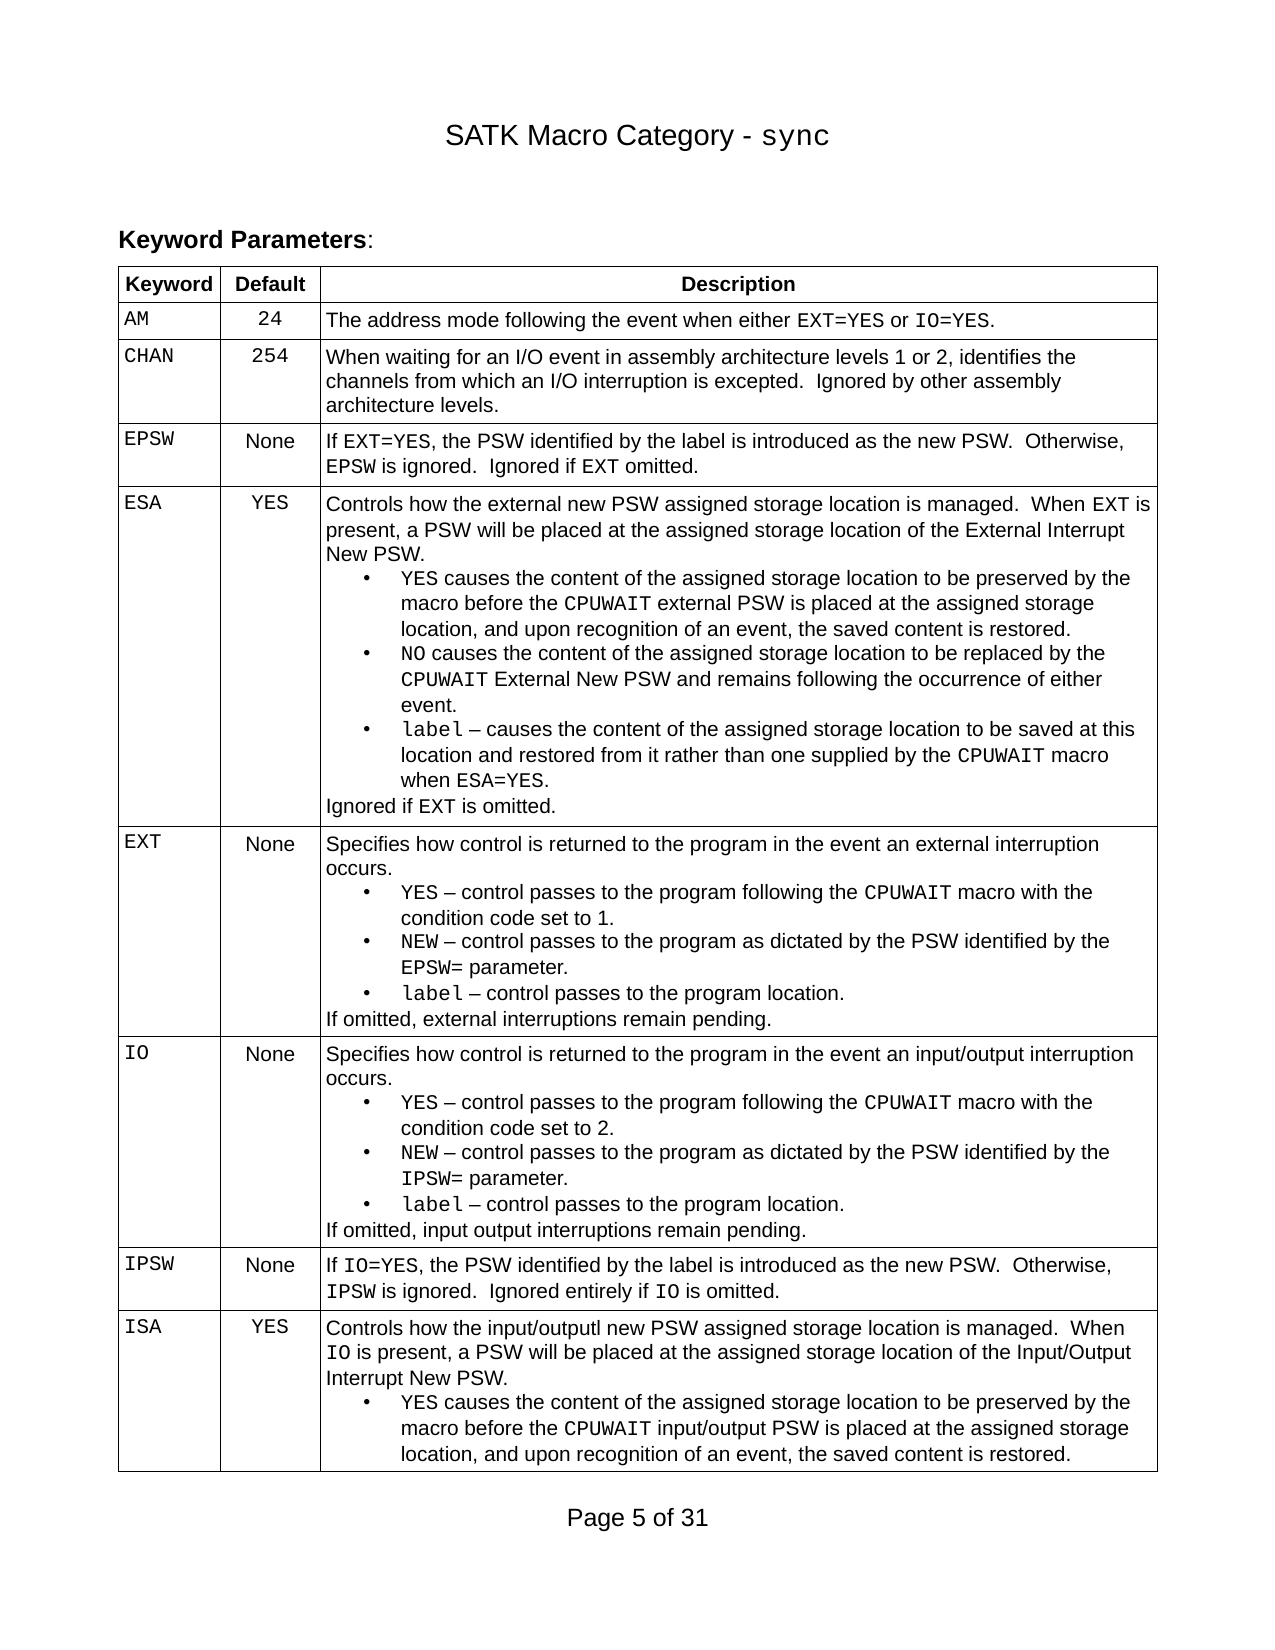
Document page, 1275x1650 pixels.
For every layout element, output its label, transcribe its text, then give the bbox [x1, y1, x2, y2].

table_cell Controls how the external new PSW assigned storage location is managed. When EXT is present, a PSW will be placed at the assigned storage location of the External Interrupt New PSW. YES causes the content of the assigned storage location to be preserved by the macro before the CPUWAIT external PSW is placed at the assigned storage location, and upon recognition of an event, the saved content is restored. NO causes the content of the assigned storage location to be replaced by the CPUWAIT External New PSW and remains following the occurrence of either event. label – causes the content of the assigned storage location to be saved at this location and restored from it rather than one supplied by the CPUWAIT macro when ESA=YES. Ignored if EXT is omitted. [321, 487, 1157, 826]
table_cell YES [221, 487, 320, 826]
table_cell ISA [119, 1311, 220, 1471]
table_cell None [221, 424, 320, 486]
table_cell If EXT=YES, the PSW identified by the label is introduced as the new PSW. Otherwise, EPSW is ignored. Ignored if EXT omitted. [321, 424, 1157, 486]
table_cell YES [221, 1311, 320, 1471]
table_cell 254 [221, 340, 320, 423]
table_cell AM [119, 303, 220, 339]
table_cell EXT [119, 827, 220, 1036]
table_cell EPSW [119, 424, 220, 486]
table_cell Controls how the input/outputl new PSW assigned storage location is managed. When IO is present, a PSW will be placed at the assigned storage location of the Input/Output Interrupt New PSW. YES causes the content of the assigned storage location to be preserved by the macro before the CPUWAIT input/output PSW is placed at the assigned storage location, and upon recognition of an event, the saved content is restored. NO causes the content of the assigned storage location to be replaced by the CPUWAIT External New PSW and remains following the occurrence of either event. label – causes the content of the assigned storage location to be saved at this location and restored from it rather than one supplied by the CPUWAIT macro when ISA=YES. Ignored if EXT is omitted. [321, 1311, 1157, 1471]
table_cell CHAN [119, 340, 220, 423]
table_cell Specifies how control is returned to the program in the event an input/output interruption occurs. YES – control passes to the program following the CPUWAIT macro with the condition code set to 2. NEW – control passes to the program as dictated by the PSW identified by the IPSW= parameter. label – control passes to the program location. If omitted, input output interruptions remain pending. [321, 1037, 1157, 1247]
table_cell None [221, 827, 320, 1036]
table_cell Specifies how control is returned to the program in the event an external interruption occurs. YES – control passes to the program following the CPUWAIT macro with the condition code set to 1. NEW – control passes to the program as dictated by the PSW identified by the EPSW= parameter. label – control passes to the program location. If omitted, external interruptions remain pending. [321, 827, 1157, 1036]
table_cell None [221, 1037, 320, 1247]
table_cell If IO=YES, the PSW identified by the label is introduced as the new PSW. Otherwise, IPSW is ignored. Ignored entirely if IO is omitted. [321, 1248, 1157, 1310]
table_header Keyword [119, 267, 220, 302]
text Keyword Parameters: [118, 225, 1157, 254]
table_cell ESA [119, 487, 220, 826]
table_cell 24 [221, 303, 320, 339]
table_cell When waiting for an I/O event in assembly architecture levels 1 or 2, identifies the channels from which an I/O interruption is excepted. Ignored by other assembly architecture levels. [321, 340, 1157, 423]
table_cell IO [119, 1037, 220, 1247]
table_cell The address mode following the event when either EXT=YES or IO=YES. [321, 303, 1157, 339]
table_header Default [221, 267, 320, 302]
table_cell None [221, 1248, 320, 1310]
table_header Description [321, 267, 1157, 302]
table_cell IPSW [119, 1248, 220, 1310]
